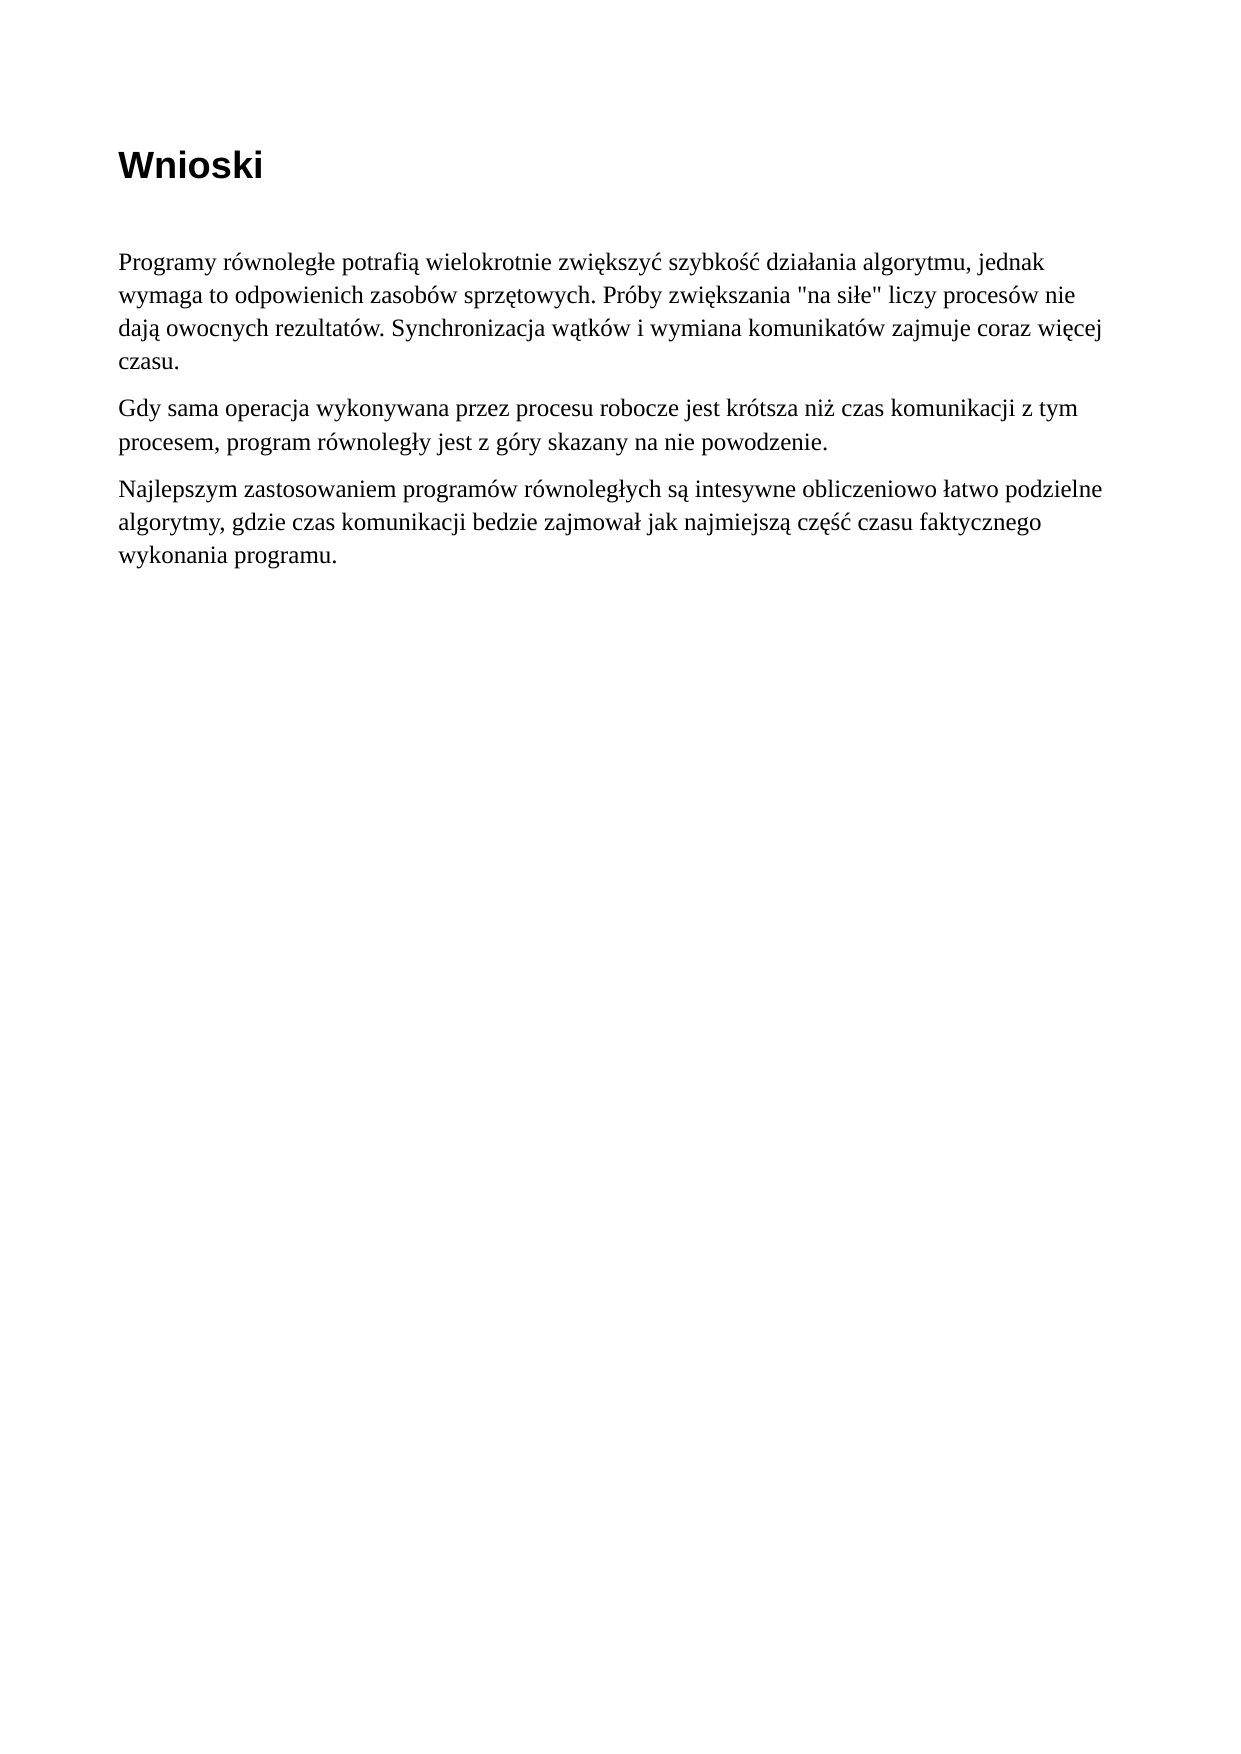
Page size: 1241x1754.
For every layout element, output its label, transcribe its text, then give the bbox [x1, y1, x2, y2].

text Gdy sama operacja wykonywana przez procesu robocze jest krótsza niż czas komunikacji z tym procesem, program równoległy jest z góry skazany na nie powodzenie. [118, 393, 1122, 455]
text Najlepszym zastosowaniem programów równoległych są intesywne obliczeniowo łatwo podzielne algorytmy, gdzie czas komunikacji bedzie zajmował jak najmiejszą część czasu faktycznego wykonania programu. [118, 474, 1122, 569]
subtitle Wnioski [118, 143, 1122, 187]
text Programy równoległe potrafią wielokrotnie zwiększyć szybkość działania algorytmu, jednak wymaga to odpowienich zasobów sprzętowych. Próby zwiększania "na siłe" liczy procesów nie dają owocnych rezultatów. Synchronizacja wątków i wymiana komunikatów zajmuje coraz więcej czasu. [118, 247, 1122, 375]
